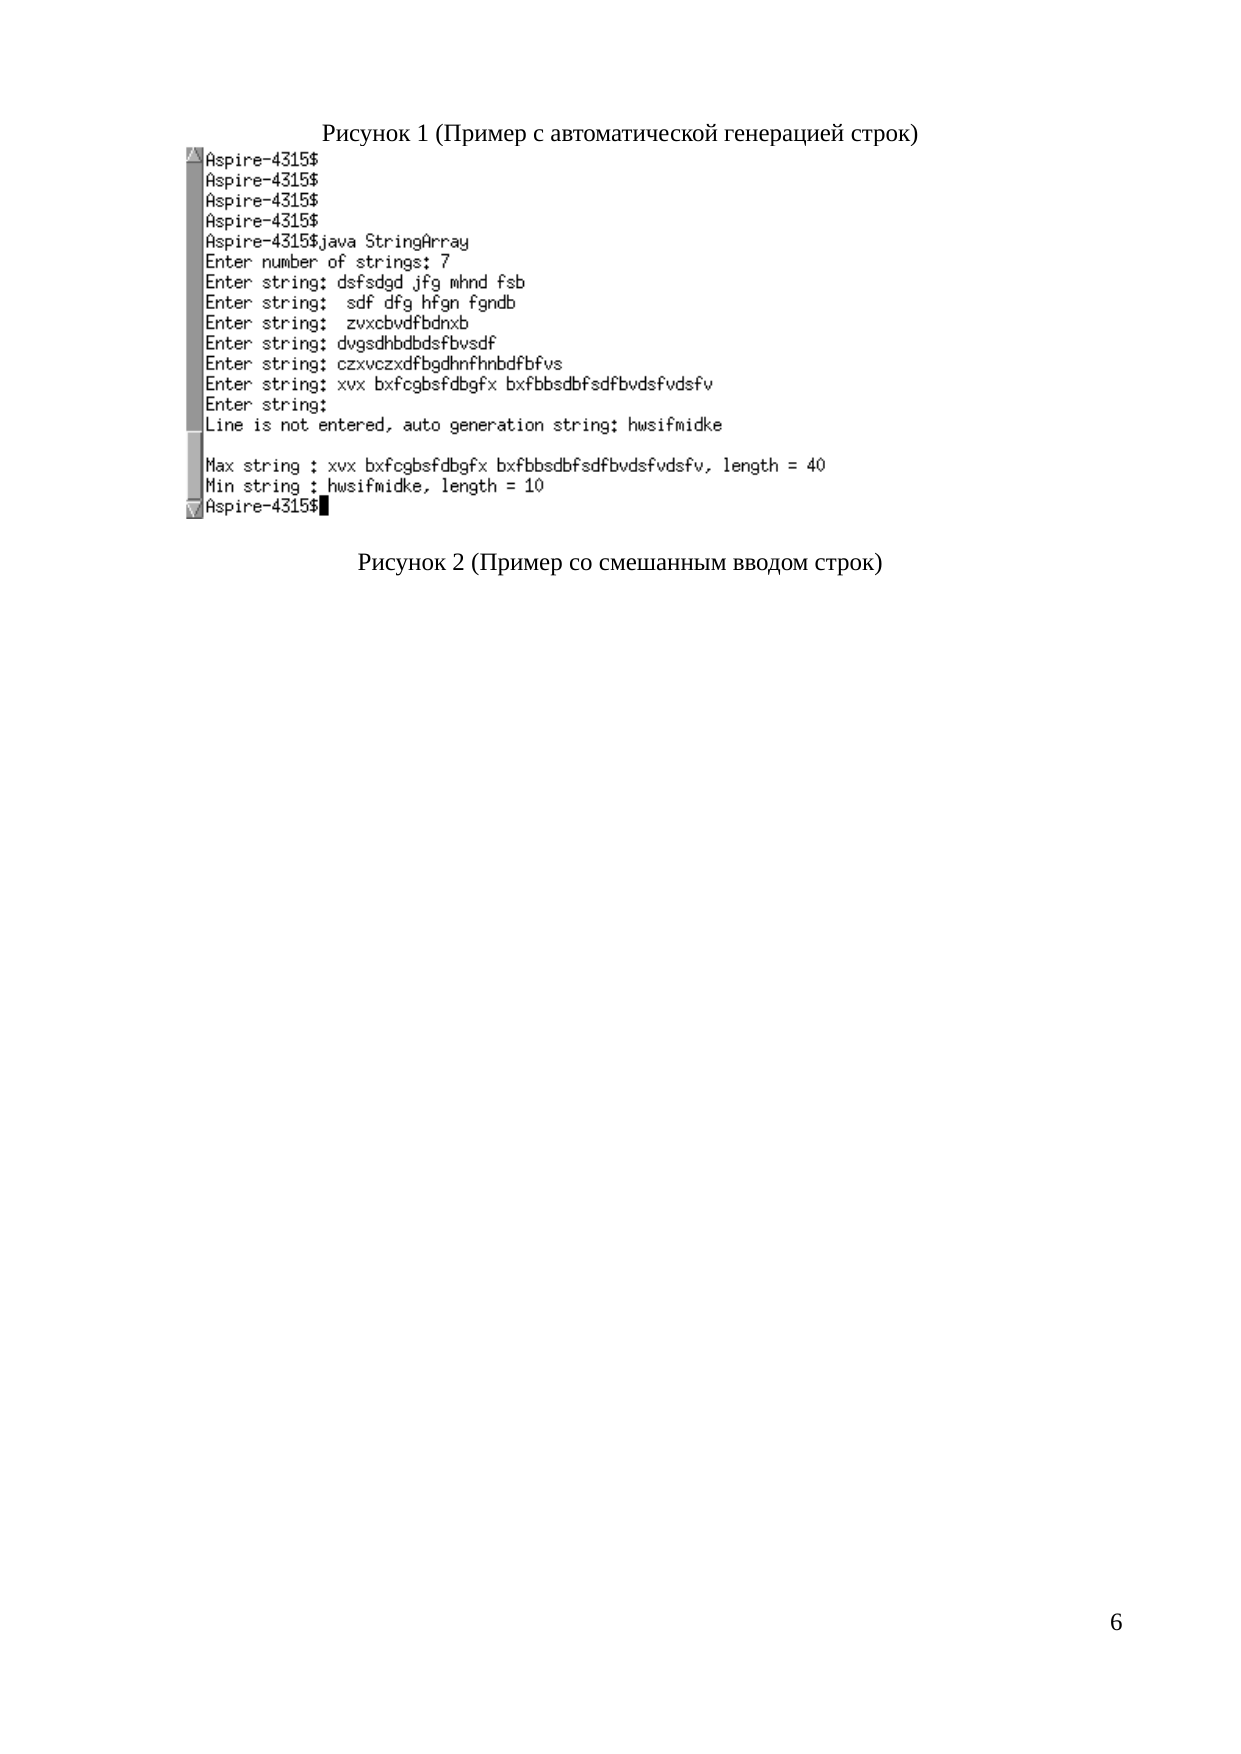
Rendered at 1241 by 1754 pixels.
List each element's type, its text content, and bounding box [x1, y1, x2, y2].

text Рисунок 1 (Пример с автоматической генерацией строк) [118, 118, 1122, 147]
text Рисунок 2 (Пример со смешанным вводом строк) [118, 547, 1122, 576]
picture [185, 146, 1055, 519]
